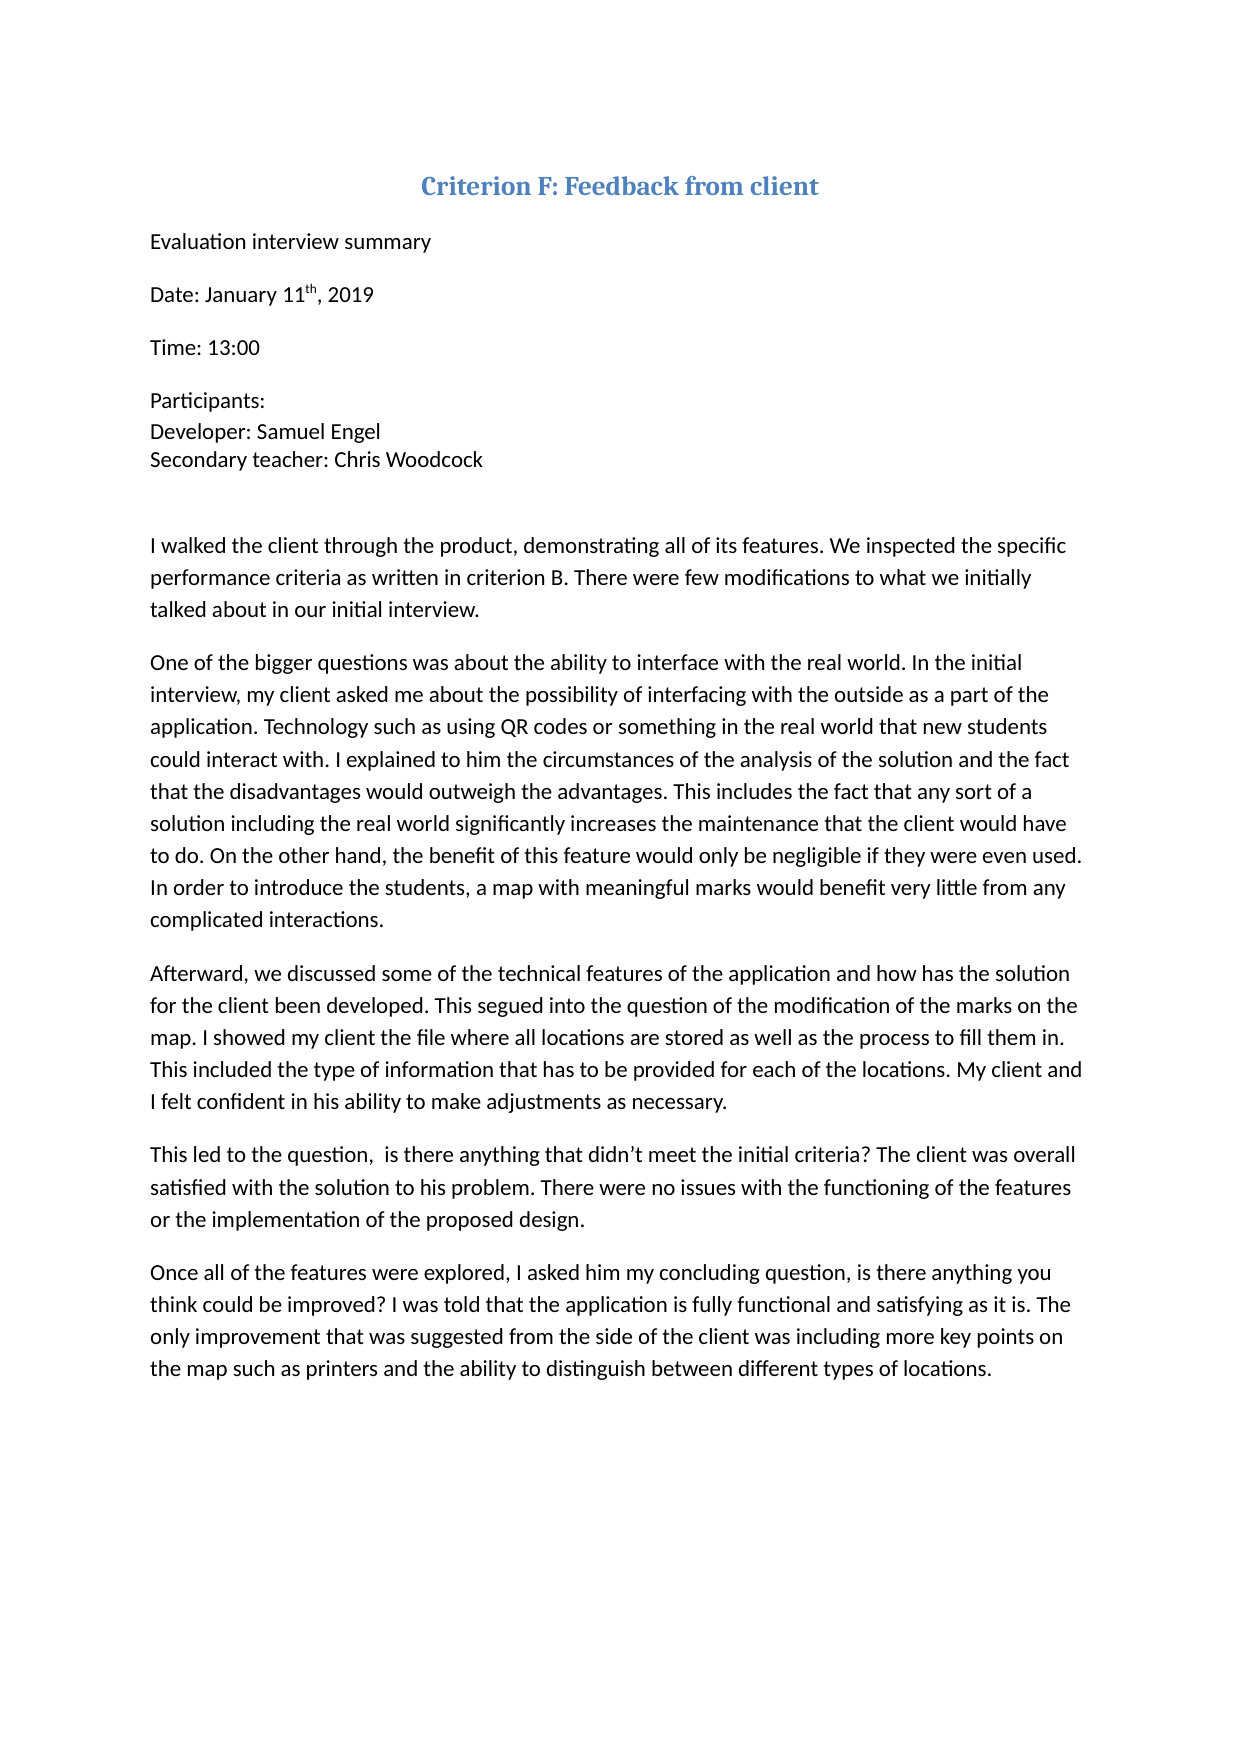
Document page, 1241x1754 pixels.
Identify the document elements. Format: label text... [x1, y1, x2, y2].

text I walked the client through the product, demonstrating all of its features. We inspected the specific performance criteria as written in criterion B. There were few modifications to what we initially talked about in our initial interview. [150, 531, 1090, 623]
text One of the bigger questions was about the ability to interface with the real world. In the initial interview, my client asked me about the possibility of interfacing with the outside as a part of the application. Technology such as using QR codes or something in the real world that new students could interact with. I explained to him the circumstances of the analysis of the solution and the fact that the disadvantages would outweigh the advantages. This includes the fact that any sort of a solution including the real world significantly increases the maintenance that the client would have to do. On the other hand, the benefit of this feature would only be negligible if they were even used. In order to introduce the students, a map with meaningful marks would benefit very little from any complicated interactions. [150, 648, 1090, 934]
text Afterward, we discussed some of the technical features of the application and how has the solution for the client been developed. This segued into the question of the modification of the marks on the map. I showed my client the file where all locations are stored as well as the process to fill them in. This included the type of information that has to be provided for each of the locations. My client and I felt confident in his ability to make adjustments as necessary. [150, 959, 1090, 1115]
text Date: January 11th, 2019 [150, 280, 1090, 308]
text Secondary teacher: Chris Woodcock [150, 446, 1090, 473]
text Developer: Samuel Engel [150, 417, 1090, 446]
text This led to the question, is there anything that didn’t meet the initial criteria? The client was overall satisfied with the solution to his problem. There were no issues with the functioning of the features or the implementation of the proposed design. [150, 1140, 1090, 1233]
text Participants: [150, 386, 1090, 414]
text Evaluation interview summary [150, 227, 1090, 255]
text Time: 13:00 [150, 333, 1090, 361]
subtitle Criterion F: Feedback from client [150, 171, 1090, 202]
text Once all of the features were explored, I asked him my concluding question, is there anything you think could be improved? I was told that the application is fully functional and satisfying as it is. The only improvement that was suggested from the side of the client was including more key points on the map such as printers and the ability to distinguish between different types of locations. [150, 1258, 1090, 1382]
